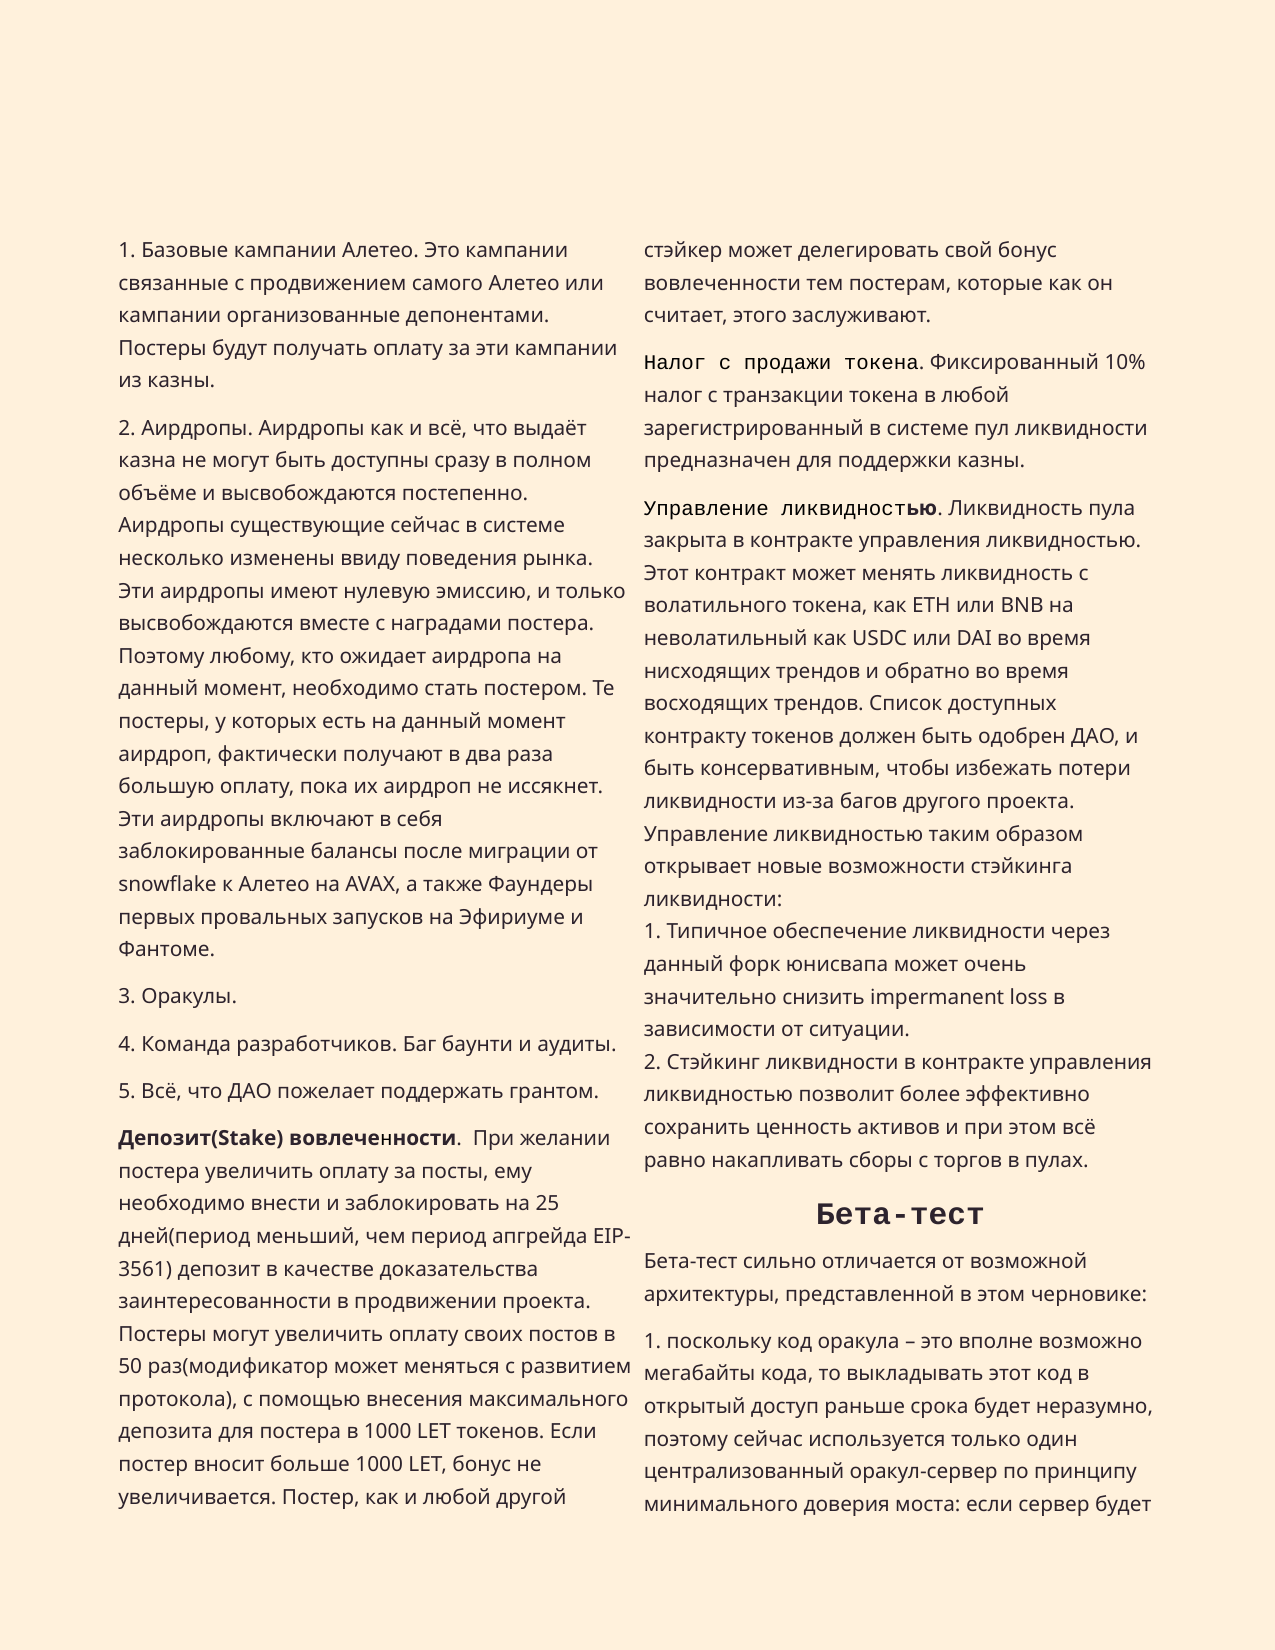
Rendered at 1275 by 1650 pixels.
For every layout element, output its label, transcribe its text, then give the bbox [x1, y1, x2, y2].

text стэйкер может делегировать свой бонус вовлеченности тем постерам, которые как он считает, этого заслуживают. [643, 235, 1157, 329]
subtitle Бета-тест [643, 1198, 1157, 1234]
text Бета-тест сильно отличается от возможной архитектуры, представленной в этом черновике: [643, 1246, 1157, 1307]
text 5. Всё, что ДАО пожелает поддержать грантом. [118, 1076, 632, 1104]
text Налог с продажи токена. Фиксированный 10% налог с транзакции токена в любой зарегистрированный в системе пул ликвидности предназначен для поддержки казны. [643, 347, 1157, 474]
text 1. Базовые кампании Алетео. Это кампании связанные с продвижением самого Алетео или кампании организованные депонентами. Постеры будут получать оплату за эти кампании из казны. [118, 235, 632, 394]
text 2. Аирдропы. Аирдропы как и всё, что выдаёт казна не могут быть доступны сразу в полном объёме и высвобождаются постепенно. Аирдропы существующие сейчас в системе несколько изменены ввиду поведения рынка. Эти аирдропы имеют нулевую эмиссию, и только высвобождаются вместе с наградами постера. Поэтому любому, кто ожидает аирдропа на данный момент, необходимо стать постером. Те постеры, у которых есть на данный момент аирдроп, фактически получают в два раза большую оплату, пока их аирдроп не иссякнет. Эти аирдропы включают в себя заблокированные балансы после миграции от snowflake к Алетео на AVAX, а также Фаундеры первых провальных запусков на Эфириуме и Фантоме. [118, 413, 632, 963]
text 4. Команда разработчиков. Баг баунти и аудиты. [118, 1029, 632, 1057]
text 1. поскольку код оракула – это вполне возможно мегабайты кода, то выкладывать этот код в открытый доступ раньше срока будет неразумно, поэтому сейчас используется только один централизованный оракул-сервер по принципу минимального доверия моста: если сервер будет [643, 1326, 1157, 1517]
text Депозит(Stake) вовлеченности. При желании постера увеличить оплату за посты, ему необходимо внести и заблокировать на 25 дней(период меньший, чем период апгрейда EIP-3561) депозит в качестве доказательства заинтересованности в продвижении проекта. Постеры могут увеличить оплату своих постов в 50 раз(модификатор может меняться с развитием протокола), с помощью внесения максимального депозита для постера в 1000 LET токенов. Если постер вносит больше 1000 LET, бонус не увеличивается. Постер, как и любой другой [118, 1123, 632, 1510]
text 3. Оракулы. [118, 982, 632, 1010]
text Управление ликвидностью. Ликвидность пула закрыта в контракте управления ликвидностью. Этот контракт может менять ликвидность с волатильного токена, как ETH или BNB на неволатильный как USDC или DAI во время нисходящих трендов и обратно во время восходящих трендов. Список доступных контракту токенов должен быть одобрен ДАО, и быть консервативным, чтобы избежать потери ликвидности из-за багов другого проекта. Управление ликвидностью таким образом открывает новые возможности стэйкинга ликвидности: 1. Типичное обеспечение ликвидности через данный форк юнисвапа может очень значительно снизить impermanent loss в зависимости от ситуации. 2. Стэйкинг ликвидности в контракте управления ликвидностью позволит более эффективно сохранить ценность активов и при этом всё равно накапливать сборы с торгов в пулах. [643, 493, 1157, 1173]
